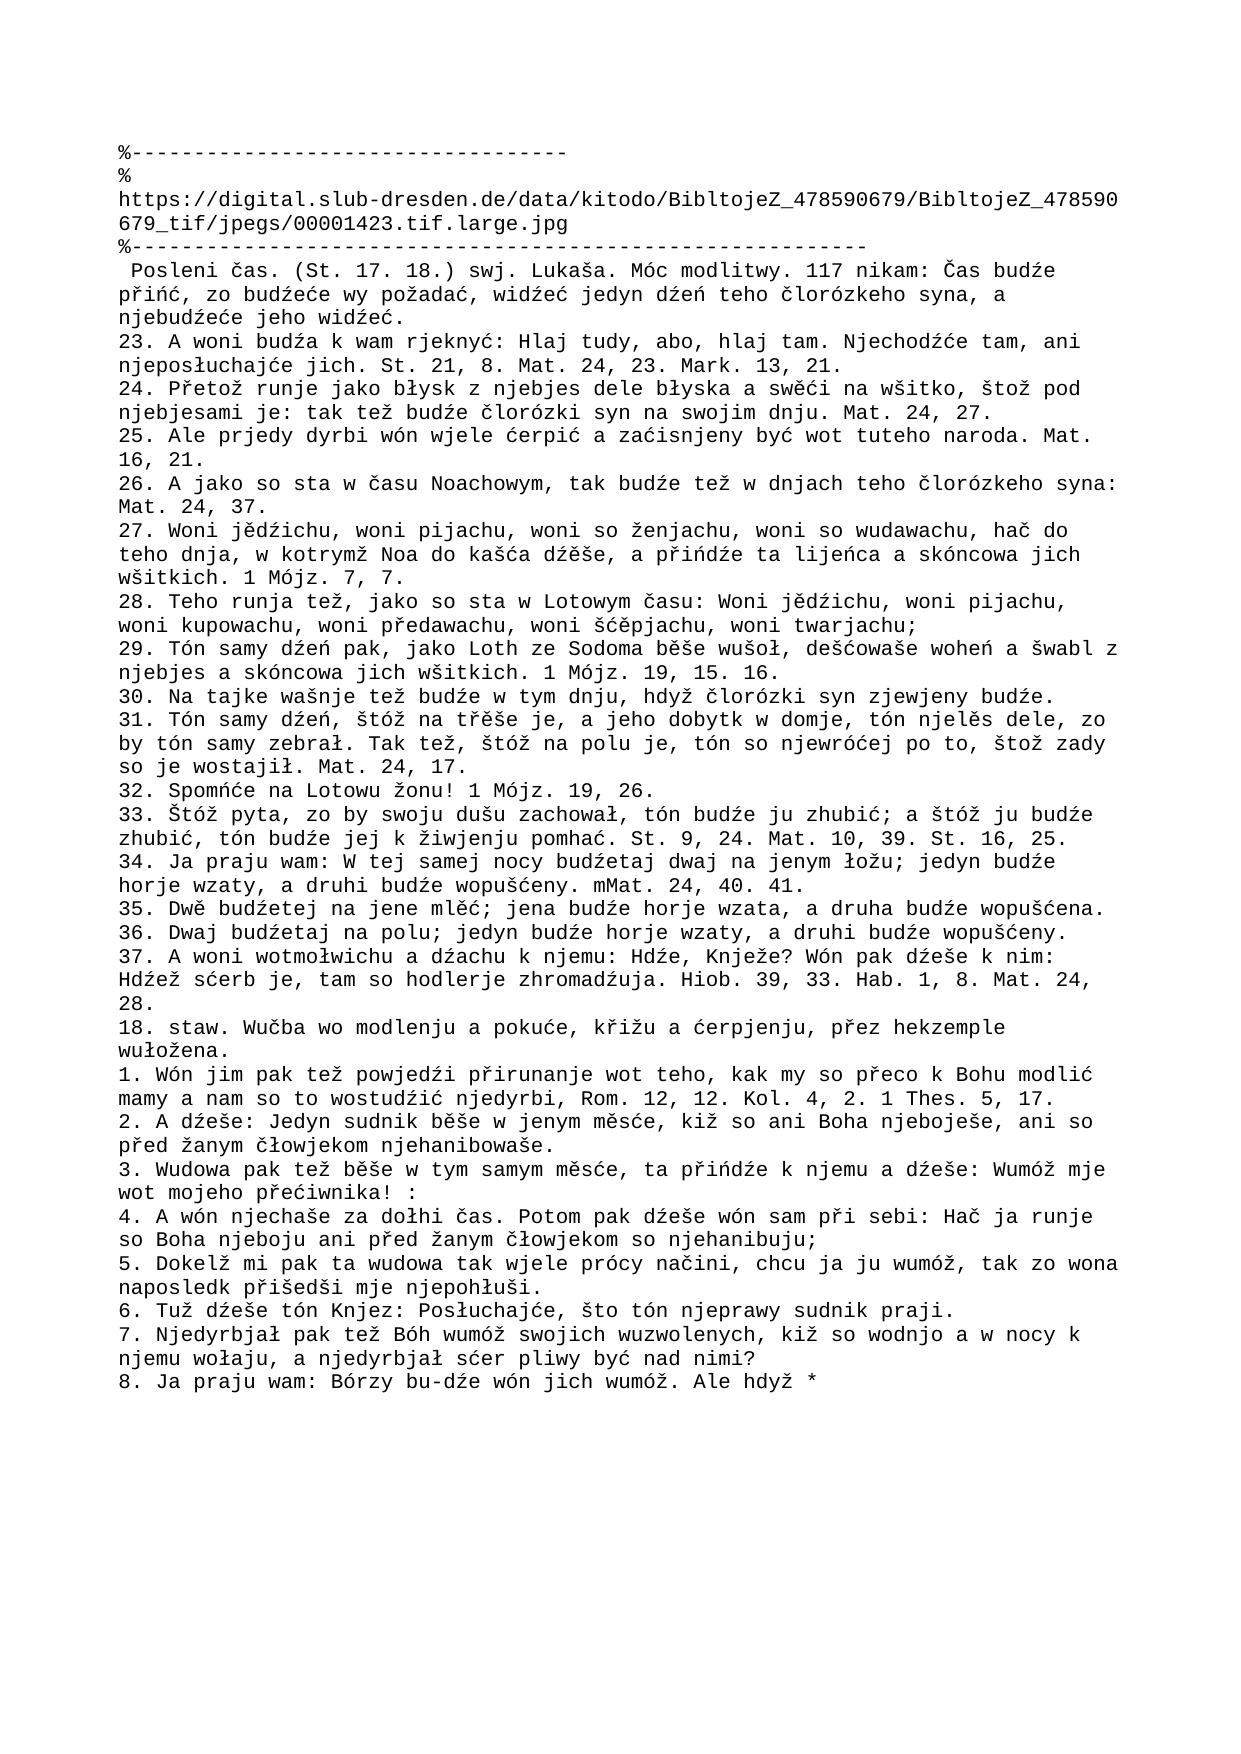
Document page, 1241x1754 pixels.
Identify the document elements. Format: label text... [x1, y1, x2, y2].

text 27. Woni jědźichu, woni pijachu, woni so ženjachu, woni so wudawachu, hač do teho dnja, w kotrymž Noa do kašća dźěše, a přińdźe ta lijeńca a skóncowa jich wšitkich. 1 Mójz. 7, 7. [118, 520, 1122, 591]
text 7. Njedyrbjał pak tež Bóh wumóž swojich wuzwolenych, kiž so wodnjo a w nocy k njemu wołaju, a njedyrbjał sćer pliwy być nad nimi? [118, 1324, 1122, 1371]
text 2. A dźeše: Jedyn sudnik běše w jenym měsće, kiž so ani Boha njeboješe, ani so před žanym čłowjekom njehanibowaše. [118, 1111, 1122, 1158]
text %----------------------------------------------------------- [118, 236, 1122, 260]
text 4. A wón njechaše za dołhi čas. Potom pak dźeše wón sam při sebi: Hač ja runje so Boha njeboju ani před žanym čłowjekom so njehanibuju; [118, 1206, 1122, 1253]
text 1. Wón jim pak tež powjedźi přirunanje wot teho, kak my so přeco k Bohu modlić mamy a nam so to wostudźić njedyrbi, Rom. 12, 12. Kol. 4, 2. 1 Thes. 5, 17. [118, 1064, 1122, 1111]
text %----------------------------------- [118, 142, 1122, 165]
text 28. Teho runja tež, jako so sta w Lotowym času: Woni jědźichu, woni pijachu, woni kupowachu, woni předawachu, woni šćěpjachu, woni twarjachu; [118, 591, 1122, 638]
text 37. A woni wotmołwichu a dźachu k njemu: Hdźe, Knježe? Wón pak dźeše k nim: Hdźež sćerb je, tam so hodlerje zhromadźuja. Hiob. 39, 33. Hab. 1, 8. Mat. 24, 28. [118, 946, 1122, 1017]
text 29. Tón samy dźeń pak, jako Loth ze Sodoma běše wušoł, dešćowaše woheń a šwabl z njebjes a skóncowa jich wšitkich. 1 Mójz. 19, 15. 16. [118, 638, 1122, 686]
text 33. Štóž pyta, zo by swoju dušu zachował, tón budźe ju zhubić; a štóž ju budźe zhubić, tón budźe jej k žiwjenju pomhać. St. 9, 24. Mat. 10, 39. St. 16, 25. [118, 804, 1122, 851]
text 24. Přetož runje jako błysk z njebjes dele błyska a swěći na wšitko, štož pod njebjesami je: tak tež budźe člorózki syn na swojim dnju. Mat. 24, 27. [118, 378, 1122, 426]
text 23. A woni budźa k wam rjeknyć: Hlaj tudy, abo, hlaj tam. Njechodźće tam, ani njeposłuchajće jich. St. 21, 8. Mat. 24, 23. Mark. 13, 21. [118, 331, 1122, 378]
text % https://digital.slub-dresden.de/data/kitodo/BibltojeZ_478590679/BibltojeZ_478590679_tif/jpegs/00001423.tif.large.jpg [118, 165, 1122, 236]
text 32. Spomńće na Lotowu žonu! 1 Mójz. 19, 26. [118, 780, 1122, 804]
text 34. Ja praju wam: W tej samej nocy budźetaj dwaj na jenym łožu; jedyn budźe horje wzaty, a druhi budźe wopušćeny. mMat. 24, 40. 41. [118, 851, 1122, 898]
text 8. Ja praju wam: Bórzy bu-dźe wón jich wumóž. Ale hdyž * [118, 1371, 1122, 1395]
text 36. Dwaj budźetaj na polu; jedyn budźe horje wzaty, a druhi budźe wopušćeny. [118, 922, 1122, 946]
text Posleni čas. (St. 17. 18.) swj. Lukaša. Móc modlitwy. 117 nikam: Čas budźe přińć, zo budźeće wy požadać, widźeć jedyn dźeń teho člorózkeho syna, a njebudźeće jeho widźeć. [118, 260, 1122, 331]
text 5. Dokelž mi pak ta wudowa tak wjele prócy načini, chcu ja ju wumóž, tak zo wona naposledk přišedši mje njepohłuši. [118, 1253, 1122, 1300]
text 30. Na tajke wašnje tež budźe w tym dnju, hdyž člorózki syn zjewjeny budźe. [118, 686, 1122, 709]
text 31. Tón samy dźeń, štóž na třěše je, a jeho dobytk w domje, tón njelěs dele, zo by tón samy zebrał. Tak tež, štóž na polu je, tón so njewróćej po to, štož zady so je wostajił. Mat. 24, 17. [118, 709, 1122, 780]
text 26. A jako so sta w času Noachowym, tak budźe tež w dnjach teho člorózkeho syna: Mat. 24, 37. [118, 473, 1122, 520]
text 3. Wudowa pak tež běše w tym samym měsće, ta přińdźe k njemu a dźeše: Wumóž mje wot mojeho přećiwnika! : [118, 1158, 1122, 1206]
text 6. Tuž dźeše tón Knjez: Posłuchajće, što tón njeprawy sudnik praji. [118, 1300, 1122, 1324]
text 18. staw. Wučba wo modlenju a pokuće, křižu a ćerpjenju, přez hekzemple wułožena. [118, 1017, 1122, 1064]
text 25. Ale prjedy dyrbi wón wjele ćerpić a zaćisnjeny być wot tuteho naroda. Mat. 16, 21. [118, 426, 1122, 473]
text 35. Dwě budźetej na jene mlěć; jena budźe horje wzata, a druha budźe wopušćena. [118, 898, 1122, 922]
